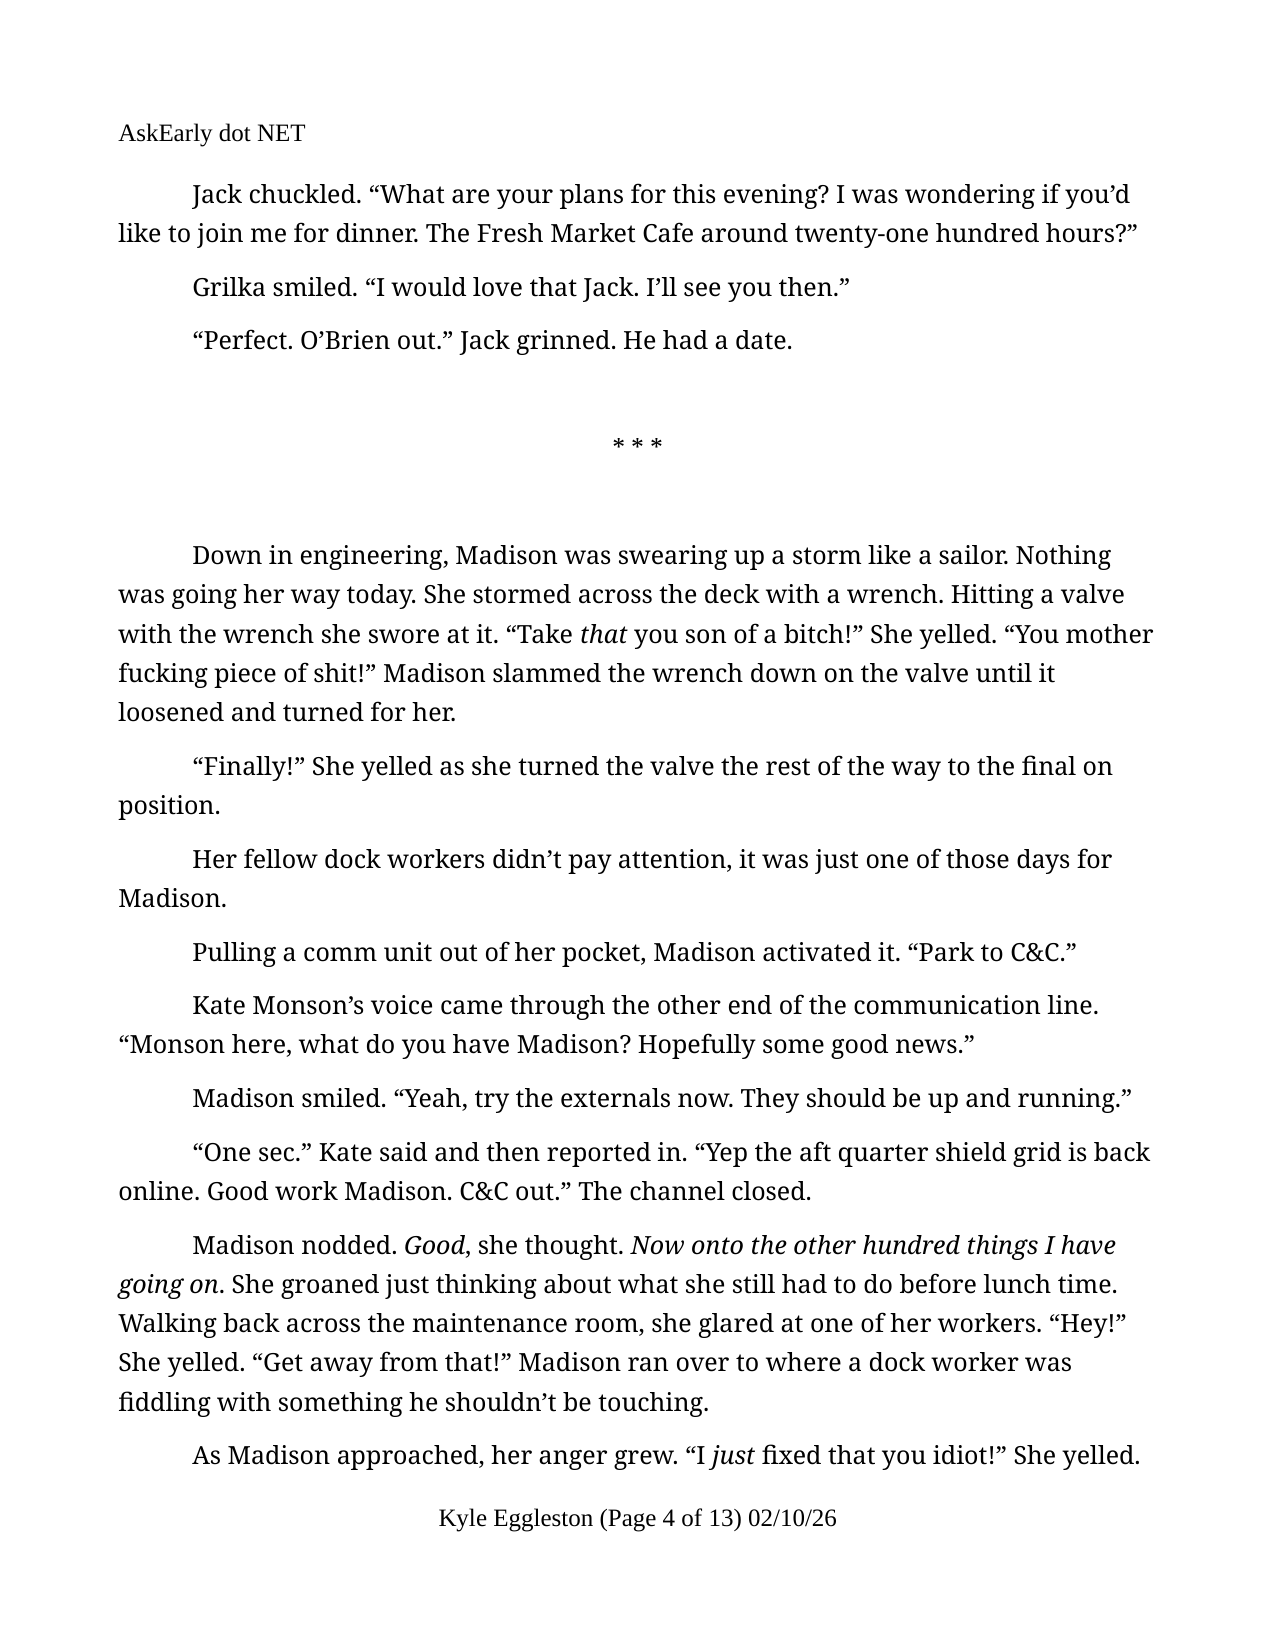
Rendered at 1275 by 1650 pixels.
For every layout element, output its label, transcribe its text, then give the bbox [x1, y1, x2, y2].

text Kate Monson’s voice came through the other end of the communication line. “Monson here, what do you have Madison? Hopefully some good news.” [118, 988, 1157, 1061]
text Down in engineering, Madison was swearing up a storm like a sailor. Nothing was going her way today. She stormed across the deck with a wrench. Hitting a valve with the wrench she swore at it. “Take that you son of a bitch!” She yelled. “You mother fucking piece of shit!” Madison slammed the wrench down on the valve until it loosened and turned for her. [118, 538, 1157, 729]
text Madison nodded. Good, she thought. Now onto the other hundred things I have going on. She groaned just thinking about what she still had to do before lunch time. Walking back across the maintenance room, she glared at one of her workers. “Hey!” She yelled. “Get away from that!” Madison ran over to where a dock worker was fiddling with something he shouldn’t be touching. [118, 1228, 1157, 1418]
text Jack chuckled. “What are your plans for this evening? I was wondering if you’d like to join me for dinner. The Fresh Market Cafe around twenty-one hundred hours?” [118, 176, 1157, 249]
text “Finally!” She yelled as she turned the valve the rest of the way to the final on position. [118, 748, 1157, 822]
text “One sec.” Kate said and then reported in. “Yep the aft quarter shield grid is back online. Good work Madison. C&C out.” The channel closed. [118, 1135, 1157, 1208]
text Pulling a comm unit out of her pocket, Madison activated it. “Park to C&C.” [118, 934, 1157, 968]
text As Madison approached, her anger grew. “I just fixed that you idiot!” She yelled. [118, 1438, 1157, 1472]
text * * * [118, 431, 1157, 464]
text Her fellow dock workers didn’t pay attention, it was just one of those days for Madison. [118, 841, 1157, 914]
text Madison smiled. “Yeah, try the externals now. They should be up and running.” [118, 1081, 1157, 1115]
text “Perfect. O’Brien out.” Jack grinned. He had a date. [118, 323, 1157, 357]
text Grilka smiled. “I would love that Jack. I’ll see you then.” [118, 269, 1157, 303]
